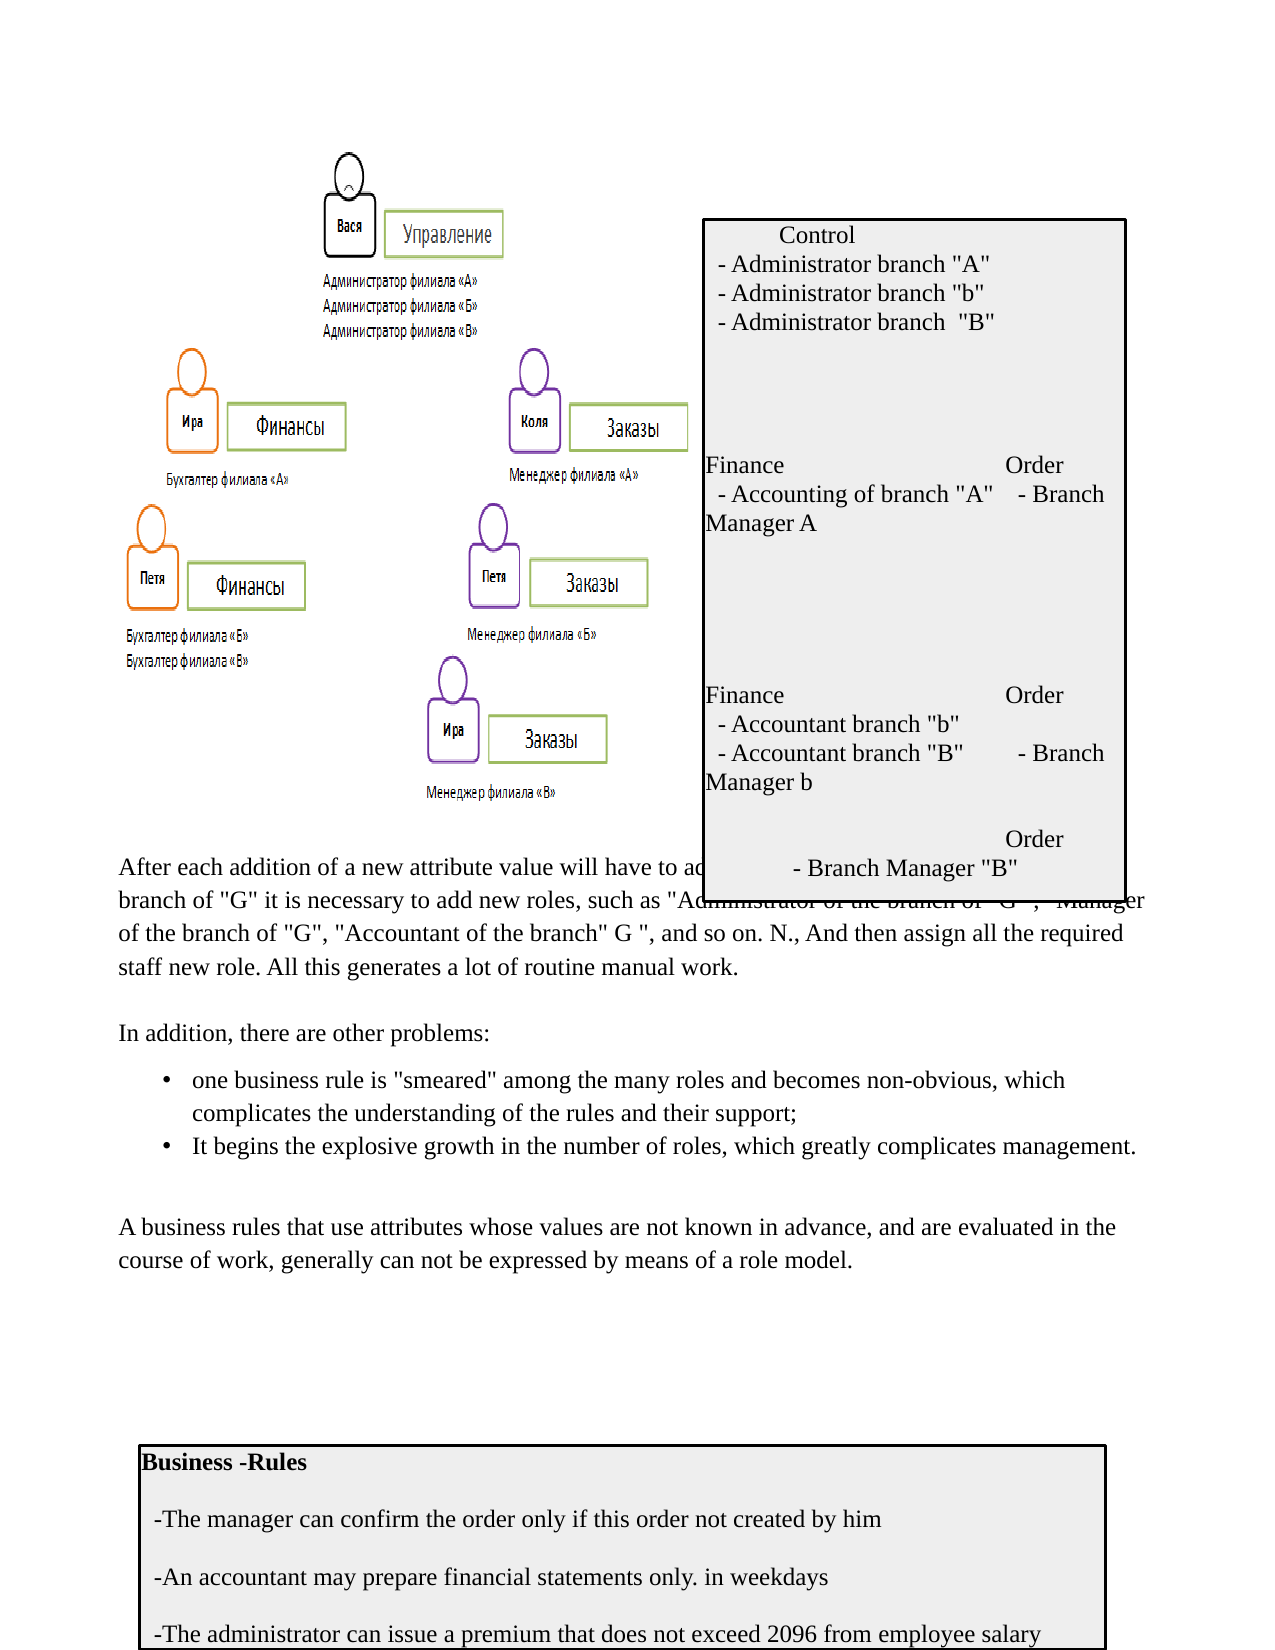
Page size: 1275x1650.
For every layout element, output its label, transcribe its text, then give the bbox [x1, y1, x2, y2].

list one business rule is "smeared" among the many roles and becomes non-obvious, which complicates the understanding of the rules and their support; [162, 1065, 1157, 1127]
text After each addition of a new attribute value will have to add a new role. That is, if there will be a branch of "G" it is necessary to add new roles, such as "Administrator of the branch of" G "," Manager of the branch of "G", "Accountant of the branch" G ", and so on. N., And then assign all the required staff new role. All this generates a lot of routine manual work. In addition, there are other problems: [118, 118, 1157, 1046]
picture [118, 151, 689, 816]
text A business rules that use attributes whose values are not known in advance, and are evaluated in the course of work, generally can not be expressed by means of a role model. [118, 1179, 1157, 1340]
list It begins the explosive growth in the number of roles, which greatly complicates management. [162, 1131, 1157, 1160]
